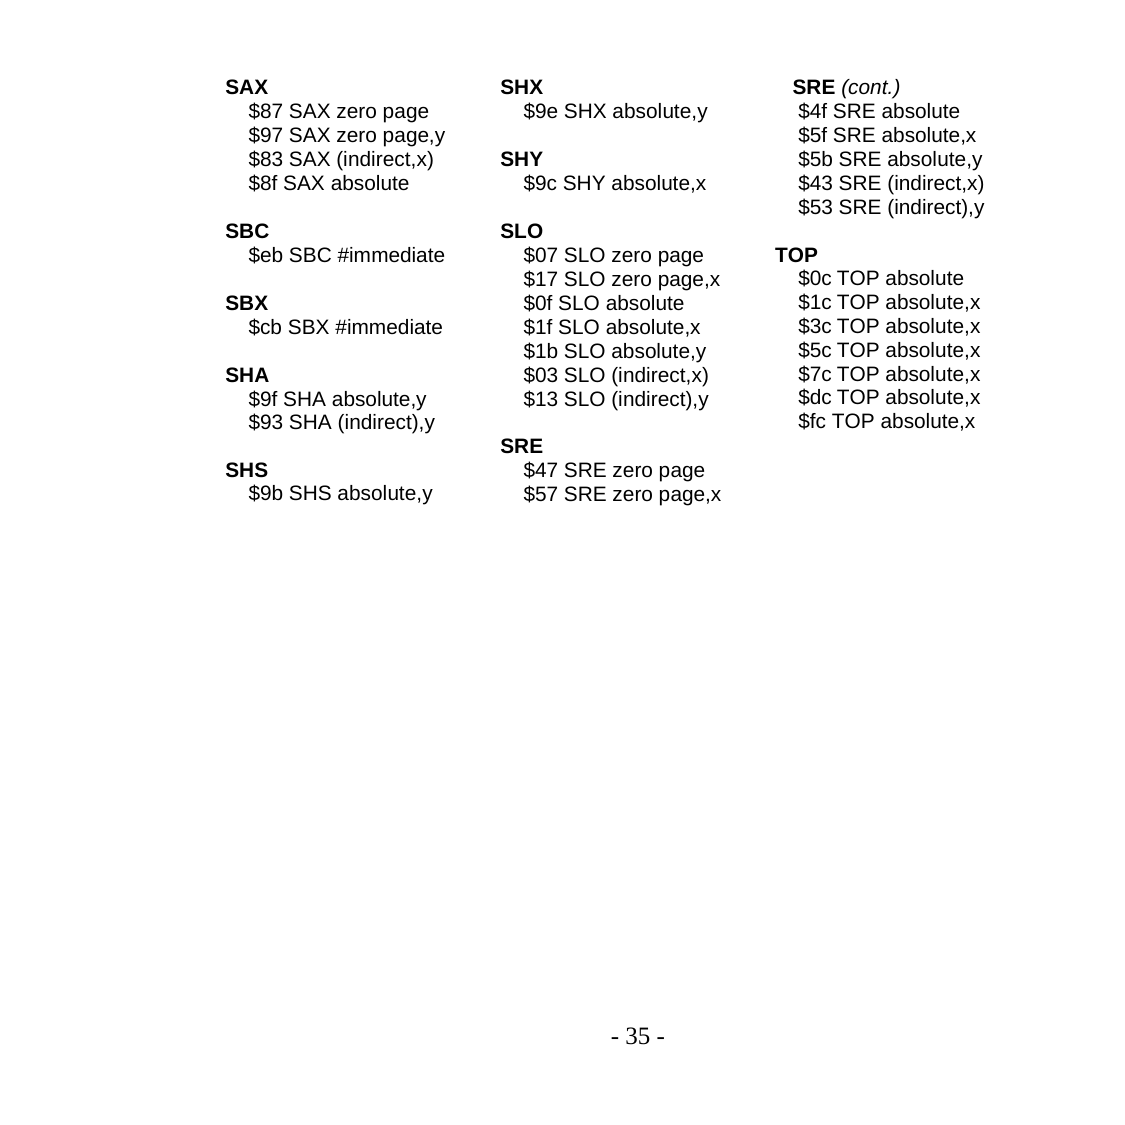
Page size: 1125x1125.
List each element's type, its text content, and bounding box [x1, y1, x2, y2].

text SHY [500, 147, 723, 171]
text SLO [500, 219, 723, 243]
text $eb SBC #immediate [248, 243, 447, 267]
text $07 SLO zero page $17 SLO zero page,x $0f SLO absolute [523, 243, 723, 314]
text $9e SHX absolute,y [523, 99, 723, 123]
text $4f SRE absolute $5f SRE absolute,x $5b SRE absolute,y $43 SRE (indirect,x) $53 SRE (indirect),y [798, 99, 990, 219]
text $1f SLO absolute,x $1b SLO absolute,y $03 SLO (indirect,x) $13 SLO (indirect),y [523, 314, 714, 410]
text SHX [500, 75, 723, 99]
text $cb SBX #immediate [248, 314, 447, 338]
text $87 SAX zero page $97 SAX zero page,y $83 SAX (indirect,x) $8f SAX absolute [248, 99, 447, 195]
text $47 SRE zero page $57 SRE zero page,x [523, 458, 723, 505]
text SHS [225, 458, 447, 482]
text SBC [225, 219, 447, 243]
text $0c TOP absolute $1c TOP absolute,x $3c TOP absolute,x $5c TOP absolute,x $7c TOP absolute,x $dc TOP absolute,x $fc TOP absolute,x [798, 267, 986, 433]
text - 35 - [611, 1021, 1038, 1050]
text $9b SHS absolute,y [248, 482, 447, 506]
text SRE [500, 434, 723, 458]
text SAX [225, 75, 447, 99]
text SRE (cont.) [792, 75, 1038, 99]
text TOP [775, 243, 1038, 267]
text $9c SHY absolute,x [523, 171, 723, 195]
text SBX [225, 291, 447, 314]
text SHA [225, 362, 447, 386]
text $9f SHA absolute,y $93 SHA (indirect),y [248, 386, 439, 434]
